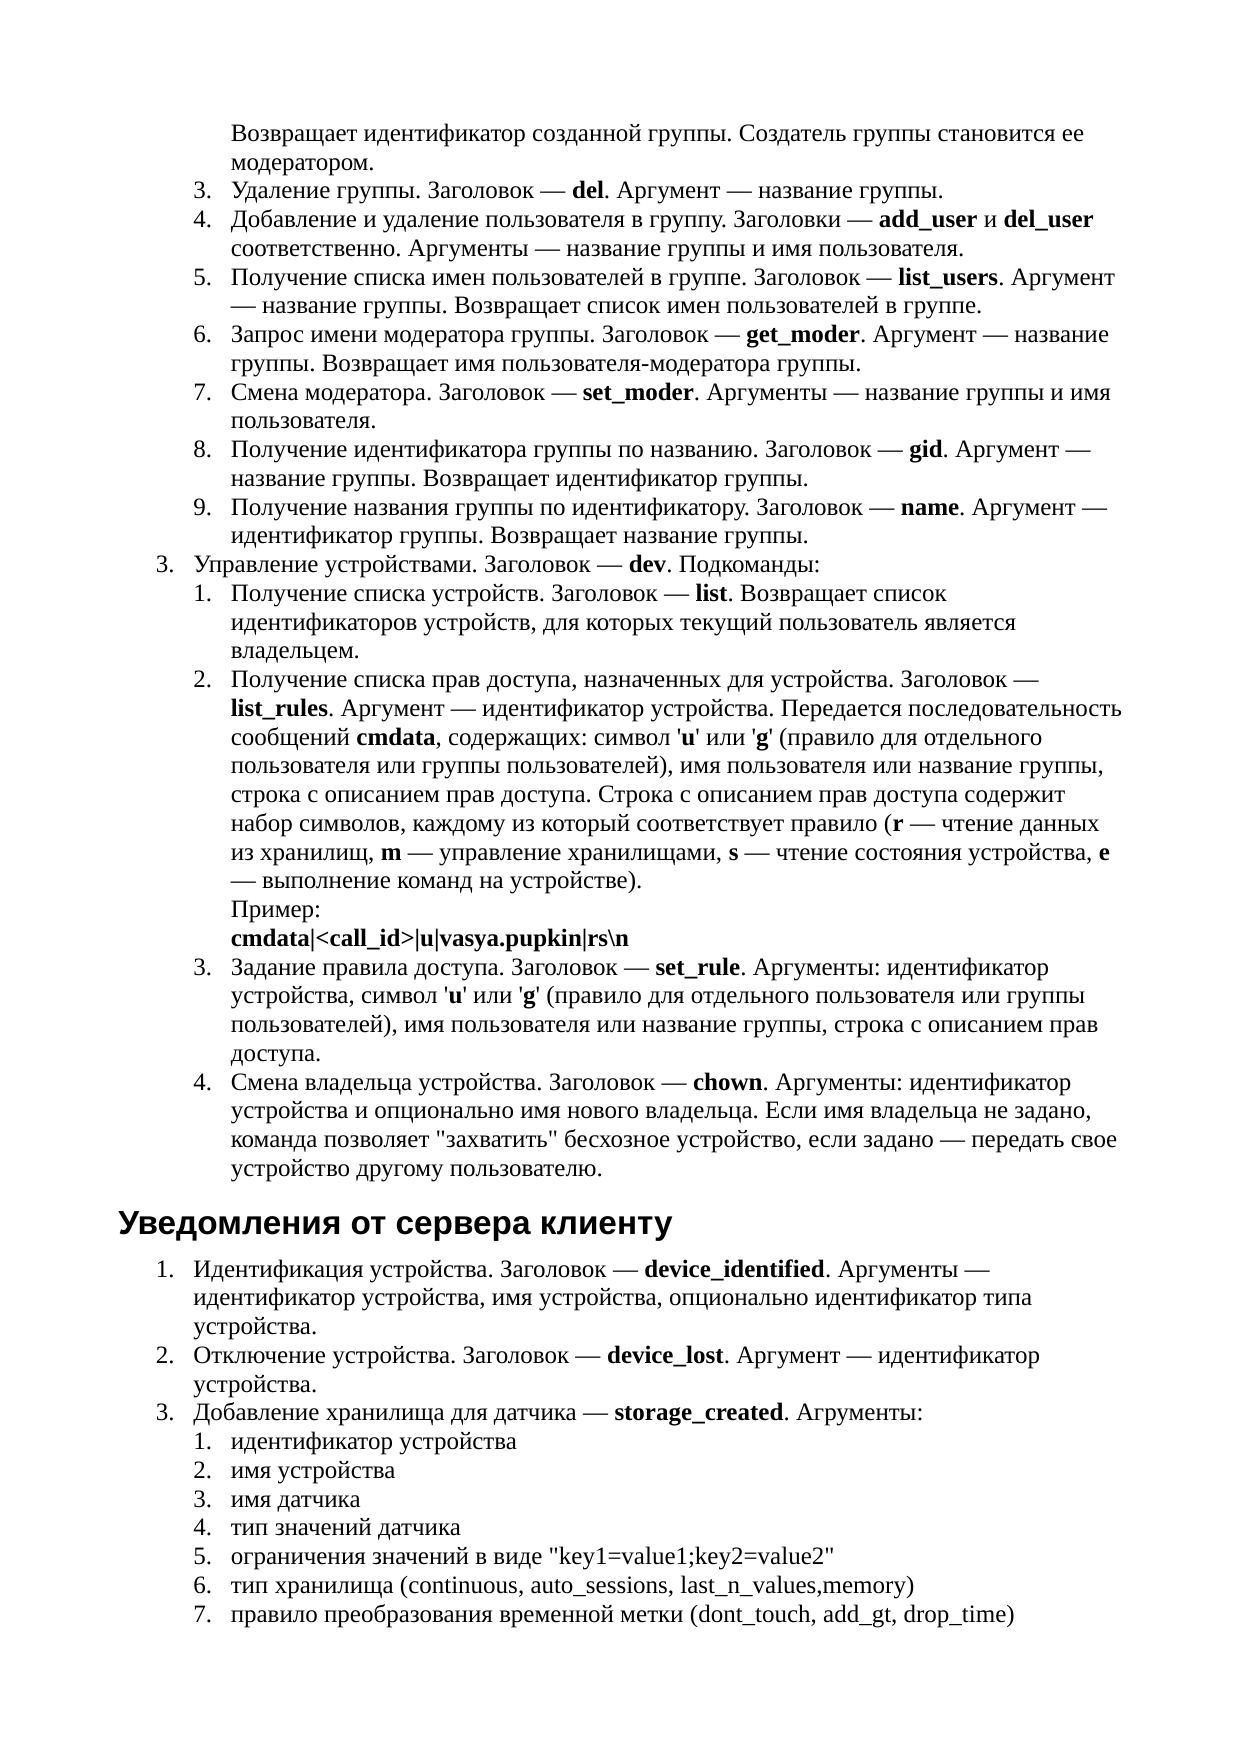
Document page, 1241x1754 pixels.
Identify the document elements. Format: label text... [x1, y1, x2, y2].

list Получение списка прав доступа, назначенных для устройства. Заголовок — list_rules. Аргумент — идентификатор устройства. Передается последовательность сообщений cmdata, содержащих: символ 'u' или 'g' (правило для отдельного пользователя или группы пользователей), имя пользователя или название группы, строка с описанием прав доступа. Строка с описанием прав доступа содержит набор символов, каждому из который соответствует правило (r — чтение данных из хранилищ, m — управление хранилищами, s — чтение состояния устройства, e — выполнение команд на устройстве). Пример: cmdata|<call_id>|u|vasya.pupkin|rs\n [193, 664, 1122, 952]
list идентификатор устройства [193, 1426, 1122, 1455]
list Запрос имени модератора группы. Заголовок — get_moder. Аргумент — название группы. Возвращает имя пользователя-модератора группы. [193, 319, 1122, 377]
list Задание правила доступа. Заголовок — set_rule. Аргументы: идентификатор устройства, символ 'u' или 'g' (правило для отдельного пользователя или группы пользователей), имя пользователя или название группы, строка с описанием прав доступа. [193, 952, 1122, 1067]
list Получение списка имен пользователей в группе. Заголовок — list_users. Аргумент — название группы. Возвращает список имен пользователей в группе. [193, 262, 1122, 319]
list тип хранилища (continuous, auto_sessions, last_n_values,memory) [193, 1570, 1122, 1599]
list Возвращает идентификатор созданной группы. Создатель группы становится ее модератором. [193, 118, 1122, 176]
list имя устройства [193, 1455, 1122, 1484]
list правило преобразования временной метки (dont_touch, add_gt, drop_time) [193, 1599, 1122, 1627]
list тип значений датчика [193, 1512, 1122, 1541]
subtitle Уведомления от сервера клиенту [118, 1203, 1122, 1241]
list Отключение устройства. Заголовок — device_lost. Аргумент — идентификатор устройства. [156, 1340, 1122, 1397]
list Получение списка устройств. Заголовок — list. Возвращает список идентификаторов устройств, для которых текущий пользователь является владельцем. [193, 578, 1122, 664]
list Добавление хранилища для датчика — storage_created. Агрументы: [156, 1397, 1122, 1426]
list Смена владельца устройства. Заголовок — chown. Аргументы: идентификатор устройства и опционально имя нового владельца. Если имя владельца не задано, команда позволяет "захватить" бесхозное устройство, если задано — передать свое устройство другому пользователю. [193, 1067, 1122, 1182]
list Получение идентификатора группы по названию. Заголовок — gid. Аргумент — название группы. Возвращает идентификатор группы. [193, 434, 1122, 492]
list Удаление группы. Заголовок — del. Аргумент — название группы. [193, 176, 1122, 204]
list Добавление и удаление пользователя в группу. Заголовки — add_user и del_user соответственно. Аргументы — название группы и имя пользователя. [193, 204, 1122, 262]
list Идентификация устройства. Заголовок — device_identified. Аргументы — идентификатор устройства, имя устройства, опционально идентификатор типа устройства. [156, 1254, 1122, 1340]
list Управление устройствами. Заголовок — dev. Подкоманды: [156, 549, 1122, 578]
list ограничения значений в виде "key1=value1;key2=value2" [193, 1541, 1122, 1570]
list Получение названия группы по идентификатору. Заголовок — name. Аргумент — идентификатор группы. Возвращает название группы. [193, 492, 1122, 549]
list Смена модератора. Заголовок — set_moder. Аргументы — название группы и имя пользователя. [193, 377, 1122, 434]
list имя датчика [193, 1484, 1122, 1512]
